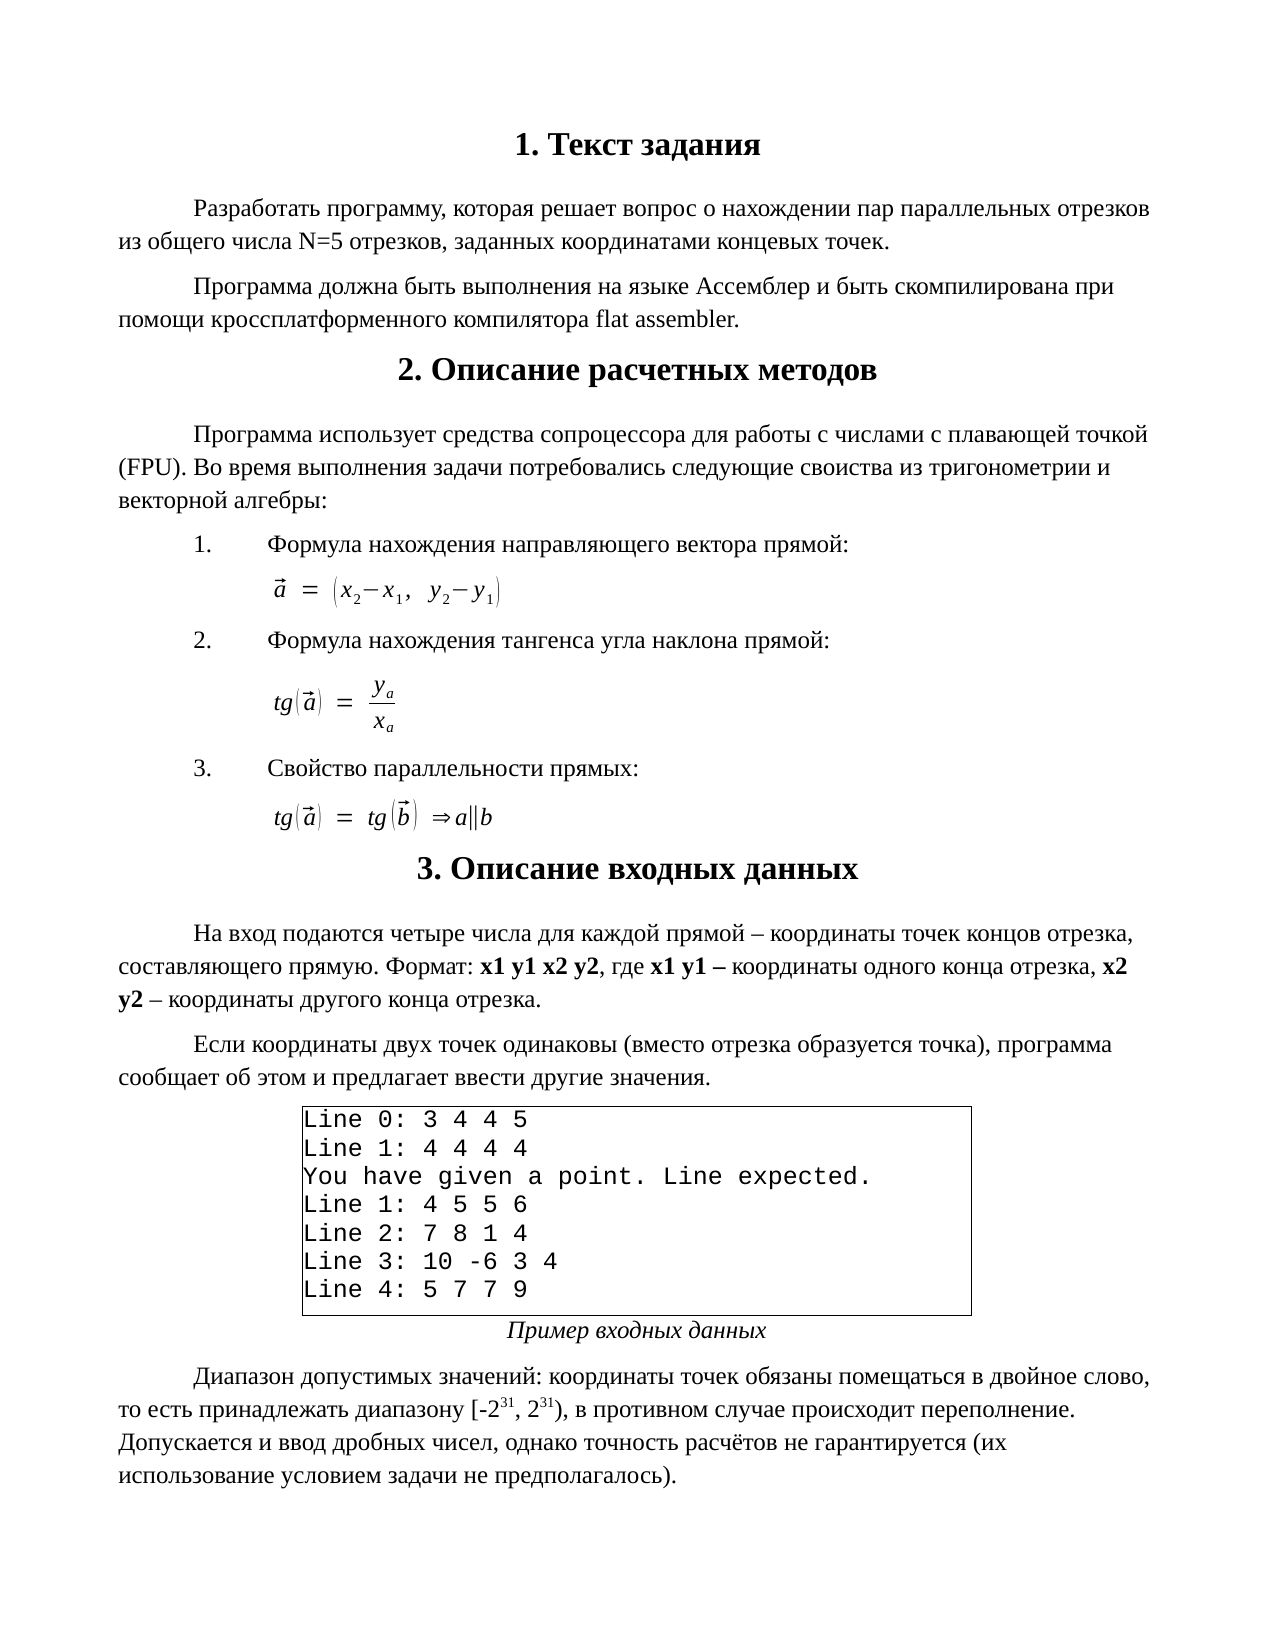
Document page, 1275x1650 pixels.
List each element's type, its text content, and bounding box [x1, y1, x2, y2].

list Формула нахождения направляющего вектора прямой: [193, 529, 1157, 558]
text Пример входных данных [303, 1119, 971, 1315]
text Если координаты двух точек одинаковы (вместо отрезка образуется точка), программа сообщает об этом и предлагает ввести другие значения. [118, 1029, 1157, 1091]
text 1. Текст задания [118, 124, 1157, 162]
text Разработать программу, которая решает вопрос о нахождении пар параллельных отрезков из общего числа N=5 отрезков, заданных координатами концевых точек. [118, 193, 1157, 255]
text Пример входных данных [303, 1316, 972, 1344]
list Формула нахождения тангенса угла наклона прямой: [193, 625, 1157, 654]
list Свойство параллельности прямых: [193, 753, 1157, 781]
text 3. Описание входных данных [118, 849, 1157, 887]
text Программа использует средства сопроцессора для работы с числами с плавающей точкой (FPU). Во время выполнения задачи потребовались следующие своиства из тригонометрии и векторной алгебры: [118, 419, 1157, 513]
text Программа должна быть выполнения на языке Ассемблер и быть скомпилирована при помощи кроссплатформенного компилятора flat assembler. [118, 271, 1157, 333]
text Диапазон допустимых значений: координаты точек обязаны помещаться в двойное слово, то есть принадлежать диапазону [-231, 231), в противном случае происходит переполнение. Допускается и ввод дробных чисел, однако точность расчётов не гарантируется (их использование условием задачи не предполагалось). [118, 1361, 1157, 1489]
text На вход подаются четыре числа для каждой прямой – координаты точек концов отрезка, составляющего прямую. Формат: x1 y1 x2 y2, где x1 y1 – координаты одного конца отрезка, x2 y2 – координаты другого конца отрезка. [118, 918, 1157, 1013]
text 2. Описание расчетных методов [118, 349, 1157, 388]
